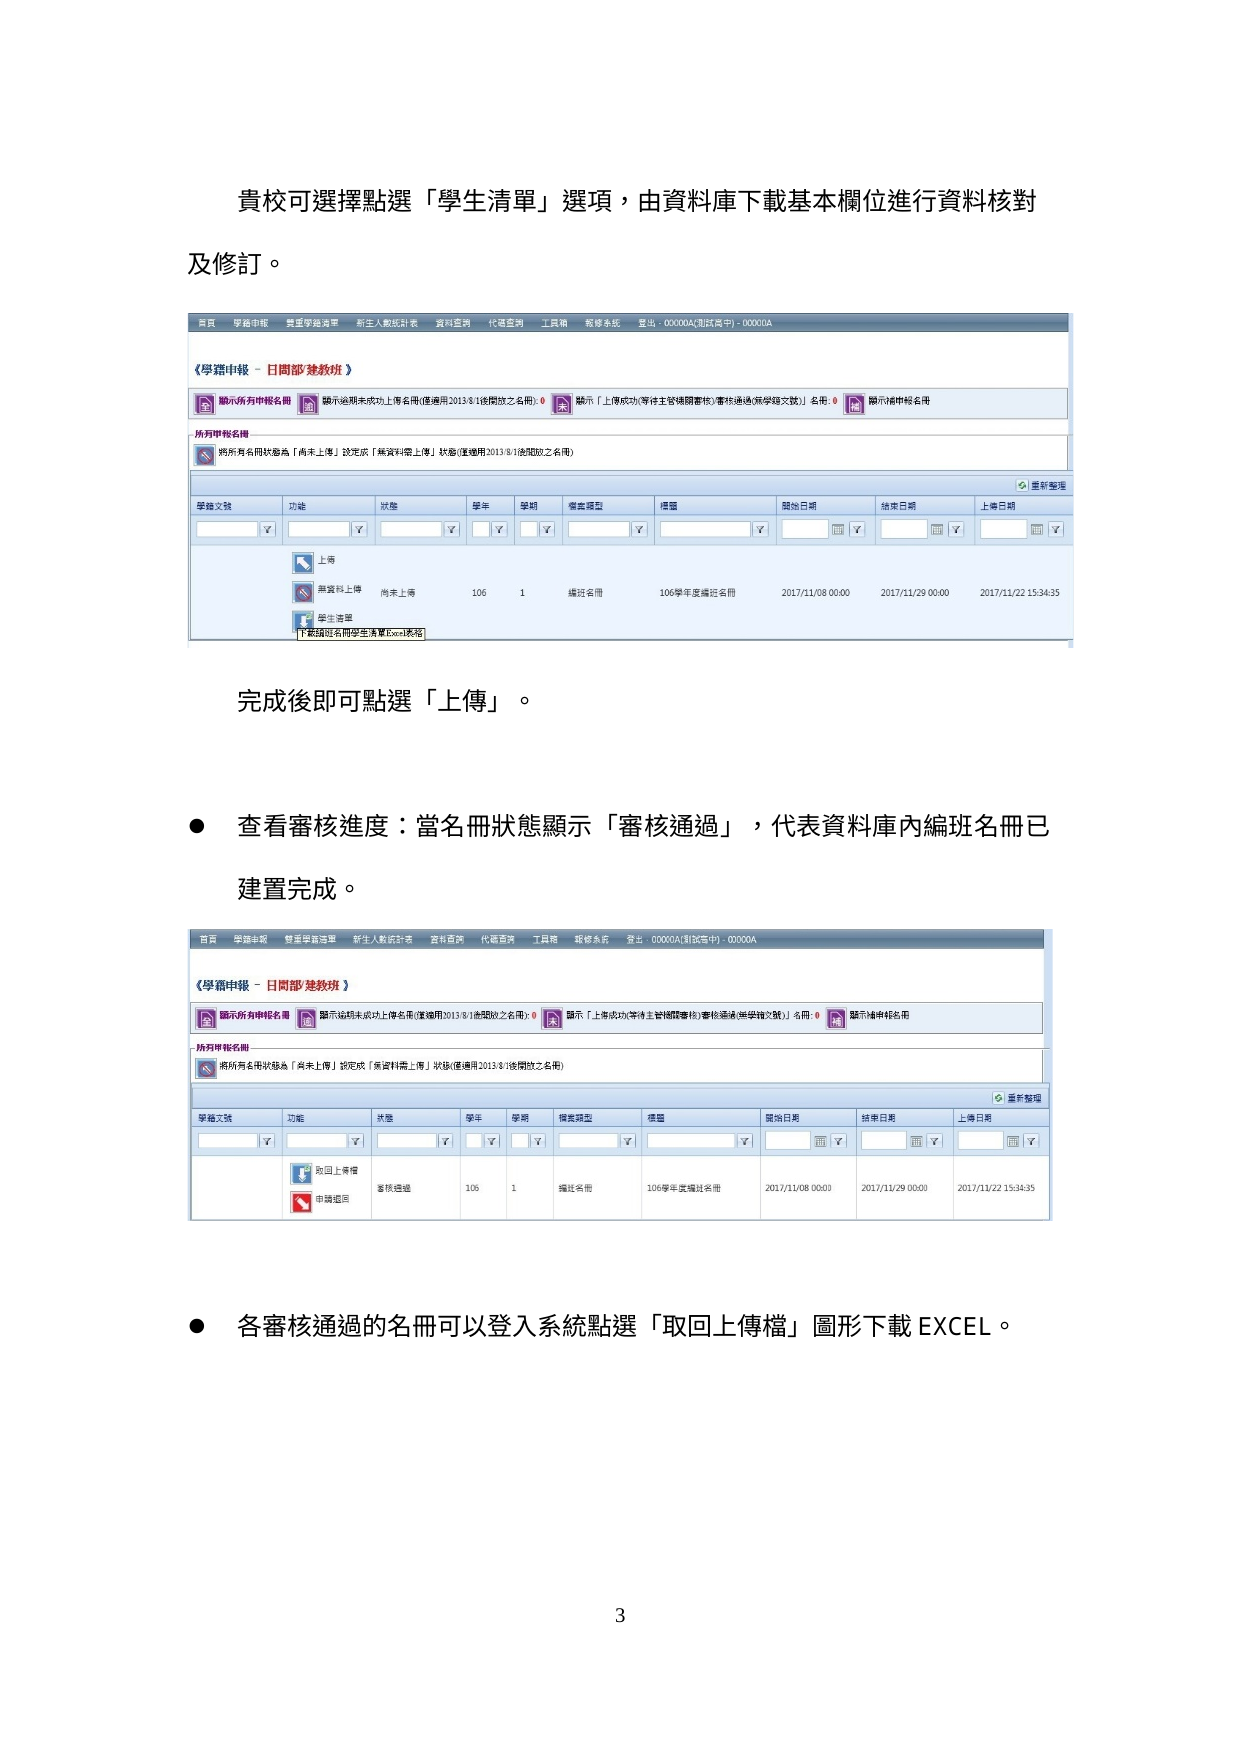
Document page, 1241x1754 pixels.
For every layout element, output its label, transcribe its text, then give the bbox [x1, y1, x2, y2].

list 各審核通過的名冊可以登入系統點選「取回上傳檔」圖形下載EXCEL。 [187, 1283, 1053, 1346]
list 查看審核進度：當名冊狀態顯示「審核通過」，代表資料庫內編班名冊已建置完成。 [187, 783, 1053, 908]
text 貴校可選擇點選「學生清單」選項，由資料庫下載基本欄位進行資料核對及修訂。 [187, 158, 1053, 283]
text 完成後即可點選「上傳」。 [187, 658, 1053, 721]
